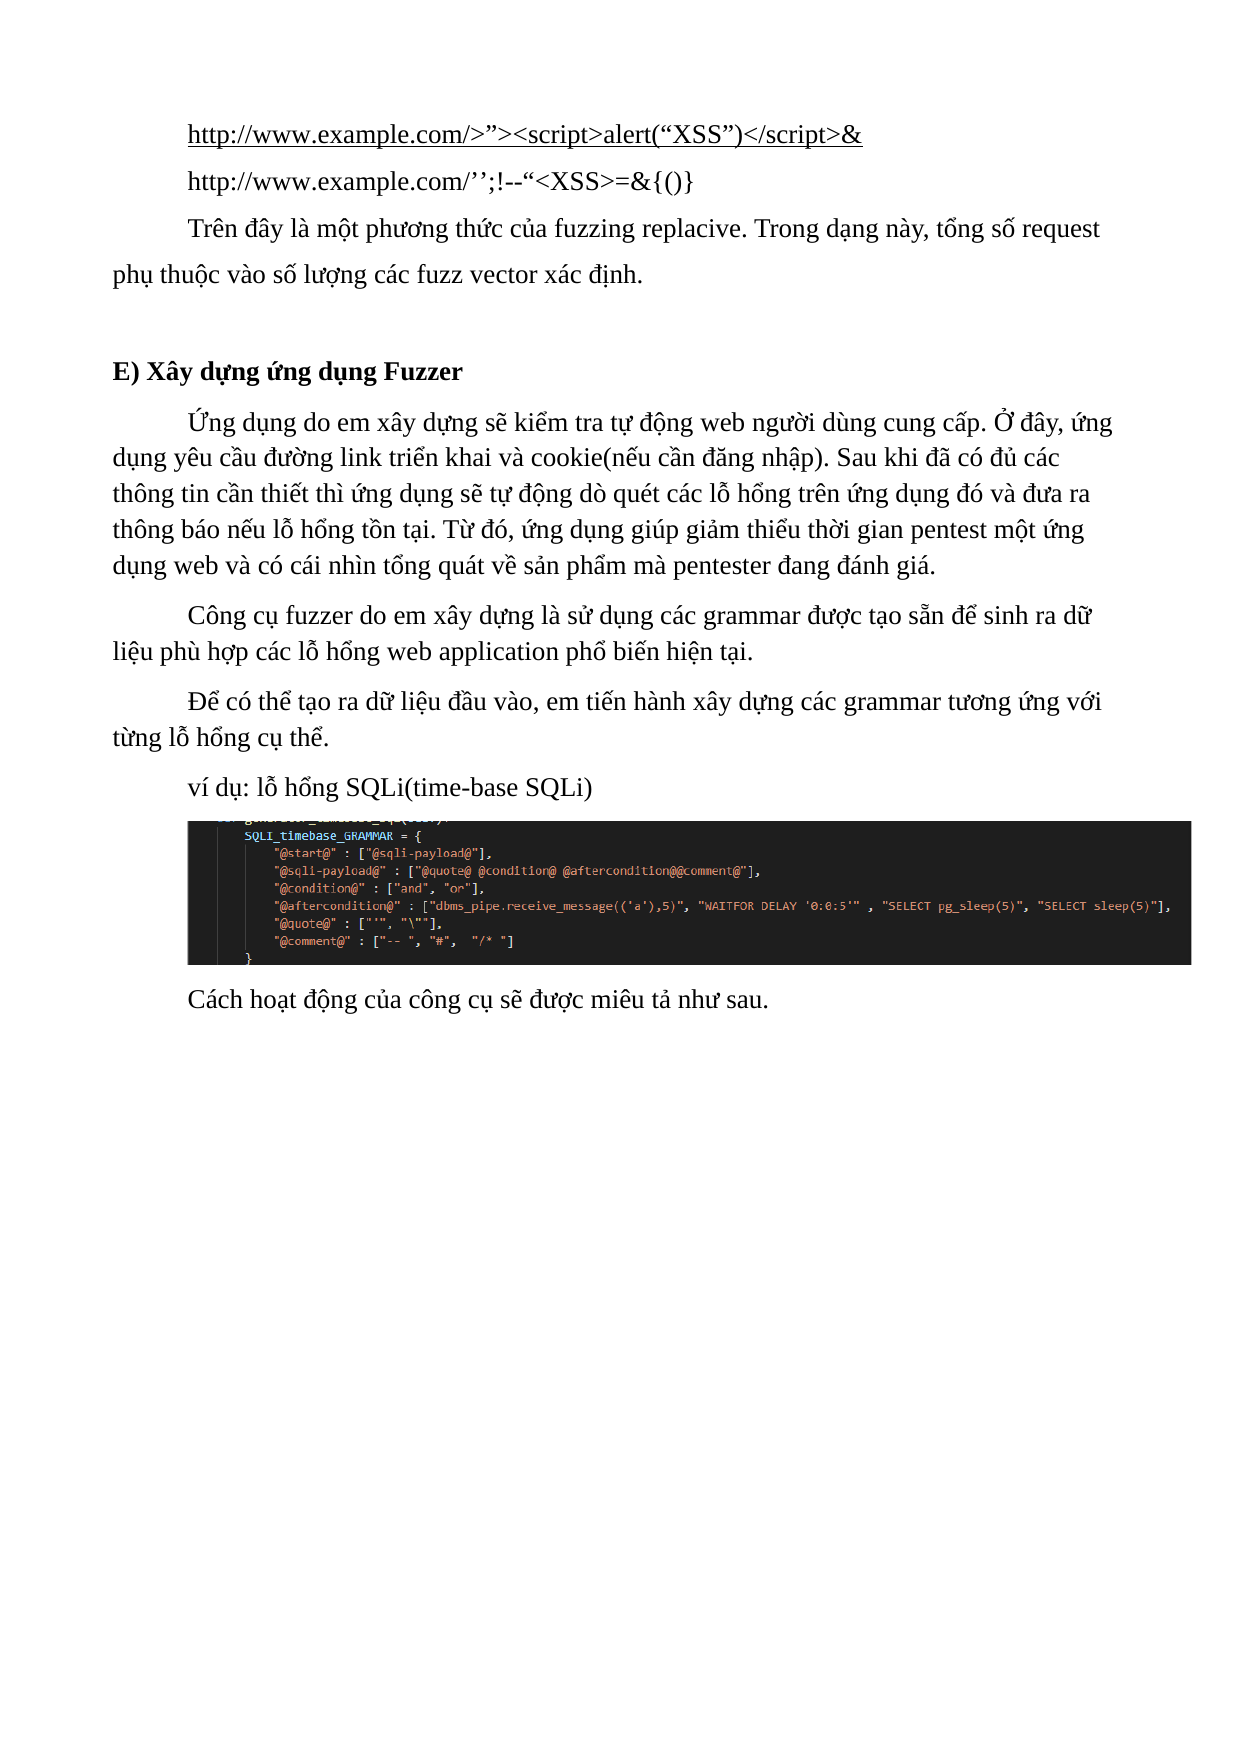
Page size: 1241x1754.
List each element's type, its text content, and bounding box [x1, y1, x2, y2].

text E) Xây dựng ứng dụng Fuzzer [112, 356, 1122, 387]
text http://www.example.com/>”><script>alert(“XSS”)</script>& [187, 118, 1122, 150]
text http://www.example.com/’’;!--“<XSS>=&{()} [187, 165, 1122, 196]
text Để có thể tạo ra dữ liệu đầu vào, em tiến hành xây dựng các grammar tương ứng với từng lỗ hổng cụ thể. [112, 685, 1122, 752]
text ví dụ: lỗ hổng SQLi(time-base SQLi) [112, 771, 1122, 802]
text Công cụ fuzzer do em xây dựng là sử dụng các grammar được tạo sẵn để sinh ra dữ liệu phù hợp các lỗ hổng web application phổ biến hiện tại. [112, 599, 1122, 666]
text Ứng dụng do em xây dựng sẽ kiểm tra tự động web người dùng cung cấp. Ở đây, ứng dụng yêu cầu đường link triển khai và cookie(nếu cần đăng nhập). Sau khi đã có đủ các thông tin cần thiết thì ứng dụng sẽ tự động dò quét các lỗ hổng trên ứng dụng đó và đưa ra thông báo nếu lỗ hổng tồn tại. Từ đó, ứng dụng giúp giảm thiểu thời gian pentest một ứng dụng web và có cái nhìn tổng quát về sản phẩm mà pentester đang đánh giá. [112, 406, 1122, 580]
text Trên đây là một phương thức của fuzzing replacive. Trong dạng này, tổng số request phụ thuộc vào số lượng các fuzz vector xác định. [112, 212, 1122, 290]
text Cách hoạt động của công cụ sẽ được miêu tả như sau. [112, 983, 1122, 1015]
